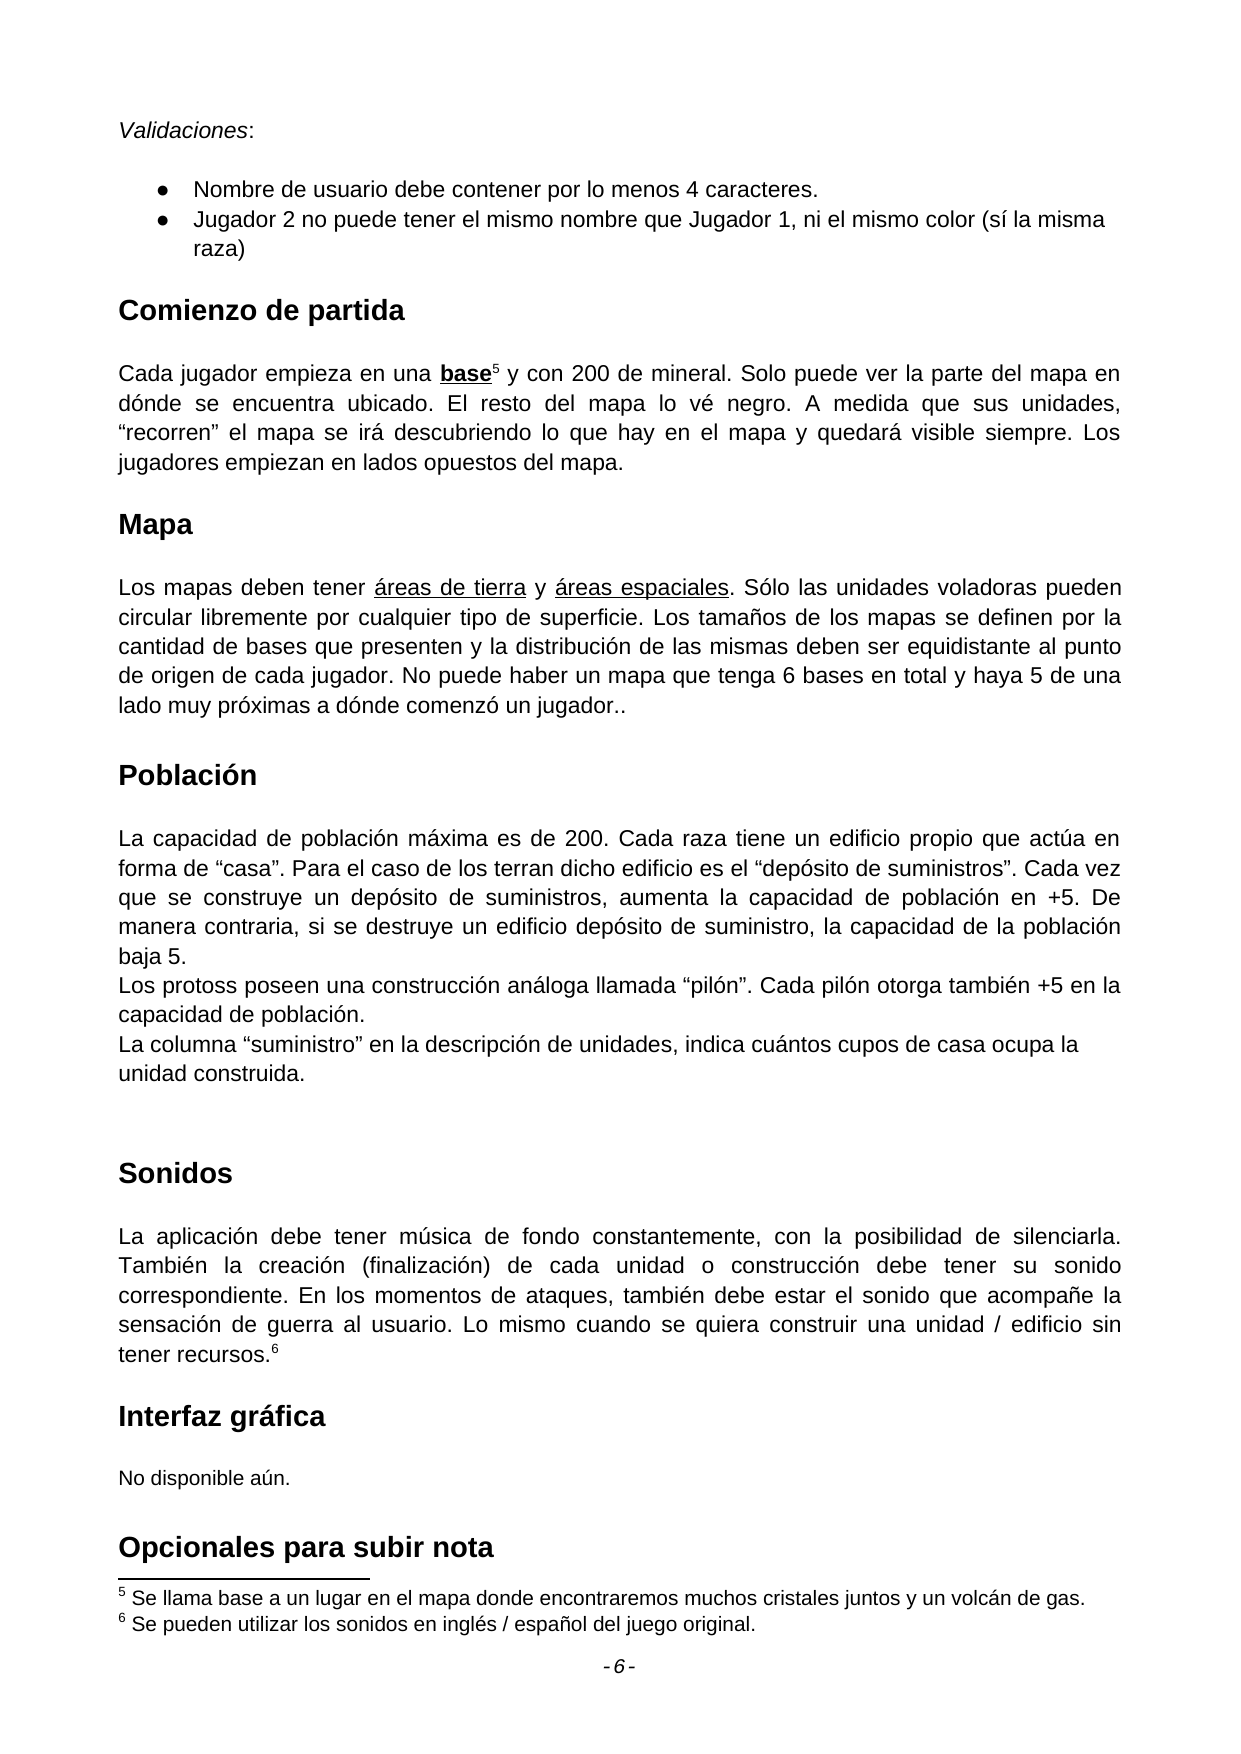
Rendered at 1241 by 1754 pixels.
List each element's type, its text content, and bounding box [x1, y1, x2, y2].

text Mapa [118, 508, 1122, 541]
text Se llama base a un lugar en el mapa donde encontraremos muchos cristales juntos y un volcán de gas. [118, 1584, 1122, 1610]
text Opcionales para subir nota [118, 1531, 1122, 1563]
text Población [118, 759, 1122, 792]
text Se pueden utilizar los sonidos en inglés / español del juego original. [118, 1610, 1122, 1636]
text La columna “suministro” en la descripción de unidades, indica cuántos cupos de casa ocupa la unidad construida. [118, 1031, 1122, 1086]
text Los mapas deben tener áreas de tierra y áreas espaciales. Sólo las unidades voladoras pueden circular libremente por cualquier tipo de superficie. Los tamaños de los mapas se definen por la cantidad de bases que presenten y la distribución de las mismas deben ser equidistante al punto de origen de cada jugador. No puede haber un mapa que tenga 6 bases en total y haya 5 de una lado muy próximas a dónde comenzó un jugador.. [118, 575, 1122, 718]
text Los protoss poseen una construcción análoga llamada “pilón”. Cada pilón otorga también +5 en la capacidad de población. [118, 973, 1122, 1028]
text La capacidad de población máxima es de 200. Cada raza tiene un edificio propio que actúa en forma de “casa”. Para el caso de los terran dicho edificio es el “depósito de suministros”. Cada vez que se construye un depósito de suministros, aumenta la capacidad de población en +5. De manera contraria, si se destruye un edificio depósito de suministro, la capacidad de la población baja 5. [118, 826, 1122, 969]
text Sonidos [118, 1157, 1122, 1189]
list Jugador 2 no puede tener el mismo nombre que Jugador 1, ni el mismo color (sí la misma raza) [156, 206, 1122, 261]
text Cada jugador empieza en una base y con 200 de mineral. Solo puede ver la parte del mapa en dónde se encuentra ubicado. El resto del mapa lo vé negro. A medida que sus unidades, “recorren” el mapa se irá descubriendo lo que hay en el mapa y quedará visible siempre. Los jugadores empiezan en lados opuestos del mapa. [118, 361, 1122, 475]
list Nombre de usuario debe contener por lo menos 4 caracteres. [156, 177, 1122, 202]
text No disponible aún. [118, 1467, 1122, 1490]
text Comienzo de partida [118, 294, 1122, 327]
text La aplicación debe tener música de fondo constantemente, con la posibilidad de silenciarla. También la creación (finalización) de cada unidad o construcción debe tener su sonido correspondiente. En los momentos de ataques, también debe estar el sonido que acompañe la sensación de guerra al usuario. Lo mismo cuando se quiera construir una unidad / edificio sin tener recursos. [118, 1224, 1122, 1367]
text Validaciones: [118, 118, 1122, 144]
text Interfaz gráfica [118, 1400, 1122, 1433]
